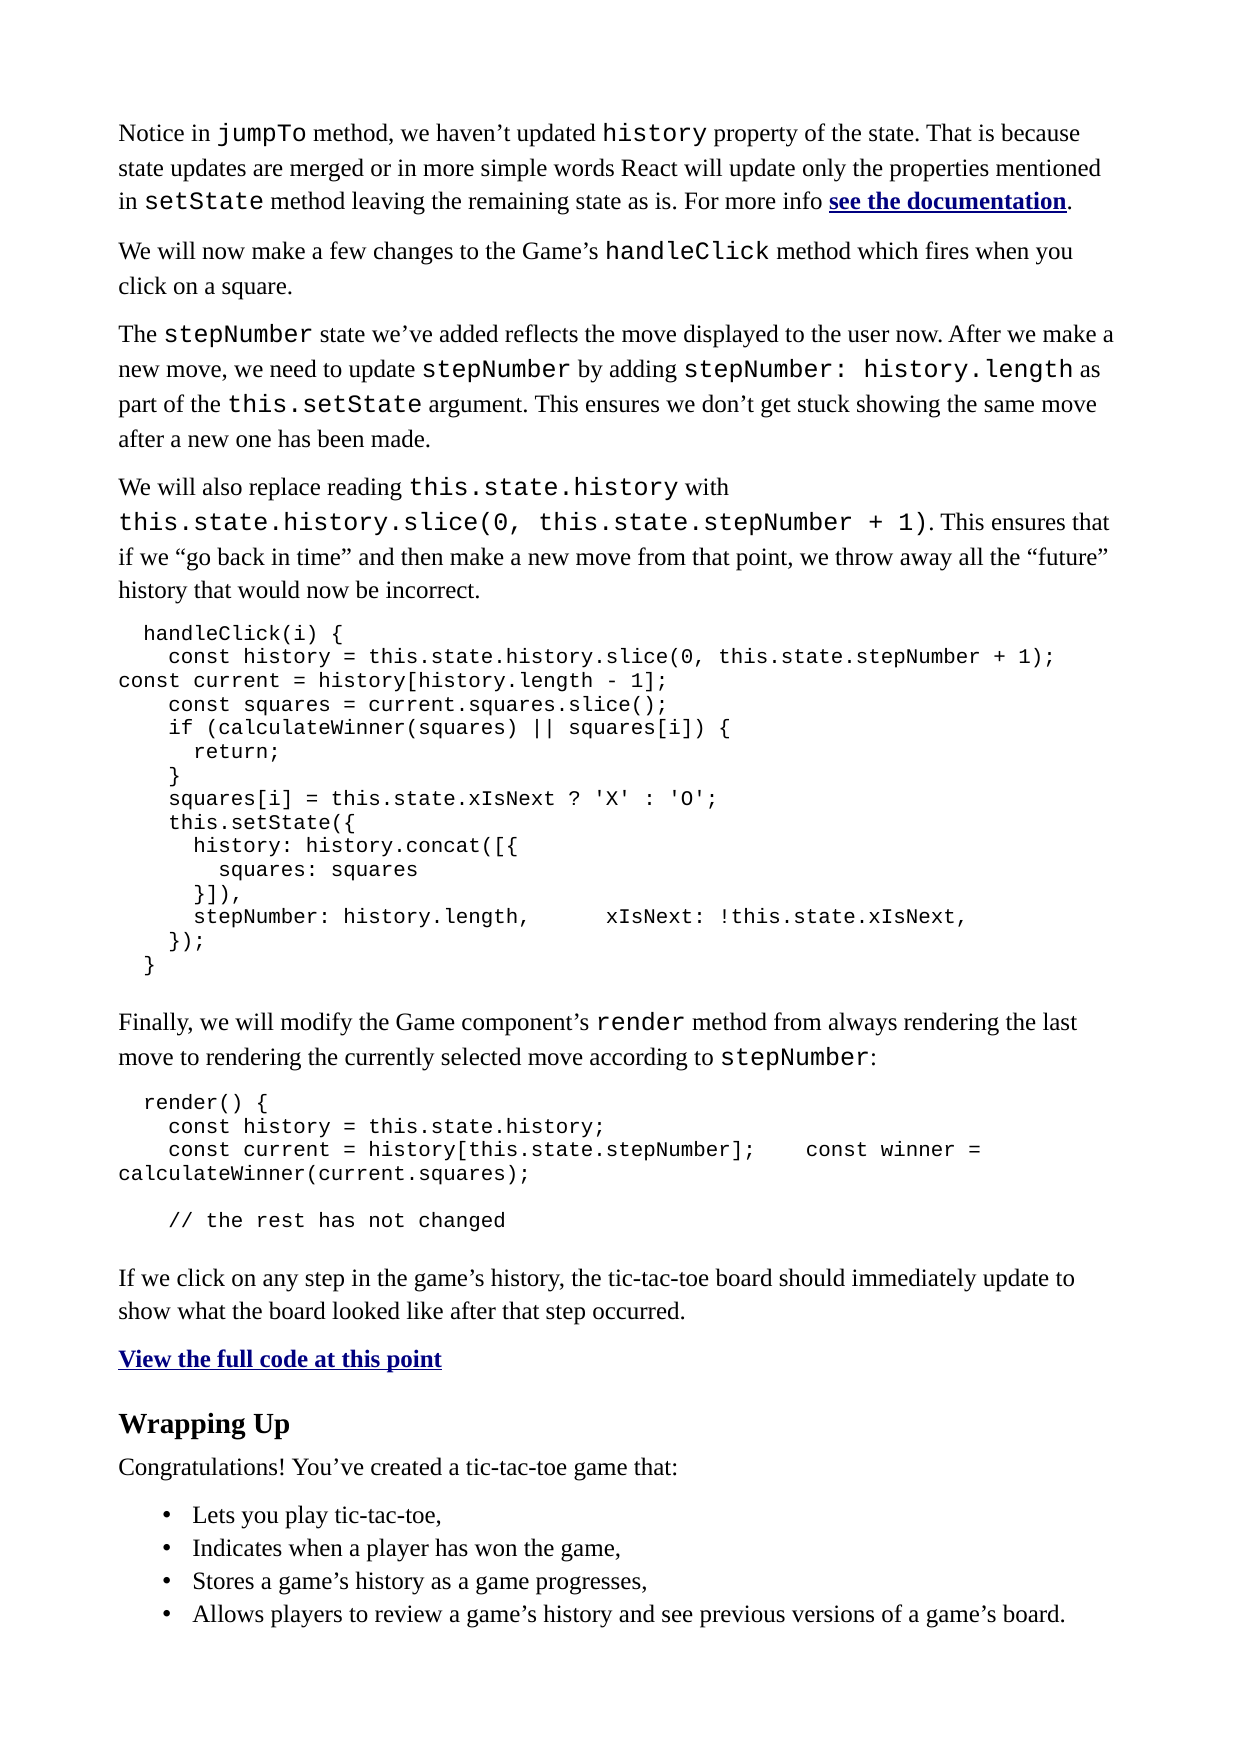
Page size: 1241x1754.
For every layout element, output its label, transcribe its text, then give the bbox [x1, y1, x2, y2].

list Indicates when a player has won the game, [162, 1533, 1122, 1562]
text handleClick(i) { [118, 623, 1122, 646]
text render() { [118, 1092, 1122, 1116]
text // the rest has not changed [118, 1210, 1122, 1234]
list Lets you play tic-tac-toe, [162, 1500, 1122, 1528]
text }); [118, 930, 1122, 954]
text Congratulations! You’ve created a tic-tac-toe game that: [118, 1452, 1122, 1481]
text }]), [118, 883, 1122, 906]
text const history = this.state.history; [118, 1116, 1122, 1139]
text history: history.concat([{ [118, 836, 1122, 859]
text squares: squares [118, 859, 1122, 883]
text We will now make a few changes to the Game’s handleClick method which fires when you click on a square. [118, 236, 1122, 300]
text View the full code at this point [118, 1344, 1122, 1373]
text const squares = current.squares.slice(); [118, 694, 1122, 717]
text The stepNumber state we’ve added reflects the move displayed to the user now. After we make a new move, we need to update stepNumber by adding stepNumber: history.length as part of the this.setState argument. This ensures we don’t get stuck showing the same move after a new one has been made. [118, 319, 1122, 453]
text Finally, we will modify the Game component’s render method from always rendering the last move to rendering the currently selected move according to stepNumber: [118, 1007, 1122, 1073]
text const history = this.state.history.slice(0, this.state.stepNumber + 1); const current = history[history.length - 1]; [118, 646, 1122, 694]
text We will also replace reading this.state.history with this.state.history.slice(0, this.state.stepNumber + 1). This ensures that if we “go back in time” and then make a new move from that point, we throw away all the “future” history that would now be incorrect. [118, 472, 1122, 604]
list Stores a game’s history as a game progresses, [162, 1566, 1122, 1594]
text } [118, 954, 1122, 977]
text const current = history[this.state.stepNumber]; const winner = calculateWinner(current.squares); [118, 1139, 1122, 1187]
list Allows players to review a game’s history and see previous versions of a game’s board. [162, 1599, 1122, 1628]
text } [118, 764, 1122, 788]
text return; [118, 741, 1122, 764]
subtitle Wrapping Up [118, 1406, 1122, 1440]
text stepNumber: history.length, xIsNext: !this.state.xIsNext, [118, 906, 1122, 930]
text If we click on any step in the game’s history, the tic-tac-toe board should immediately update to show what the board looked like after that step occurred. [118, 1263, 1122, 1325]
text Notice in jumpTo method, we haven’t updated history property of the state. That is because state updates are merged or in more simple words React will update only the properties mentioned in setState method leaving the remaining state as is. For more info see the documentation. [118, 118, 1122, 217]
text squares[i] = this.state.xIsNext ? 'X' : 'O'; [118, 788, 1122, 812]
text this.setState({ [118, 812, 1122, 836]
text if (calculateWinner(squares) || squares[i]) { [118, 717, 1122, 741]
